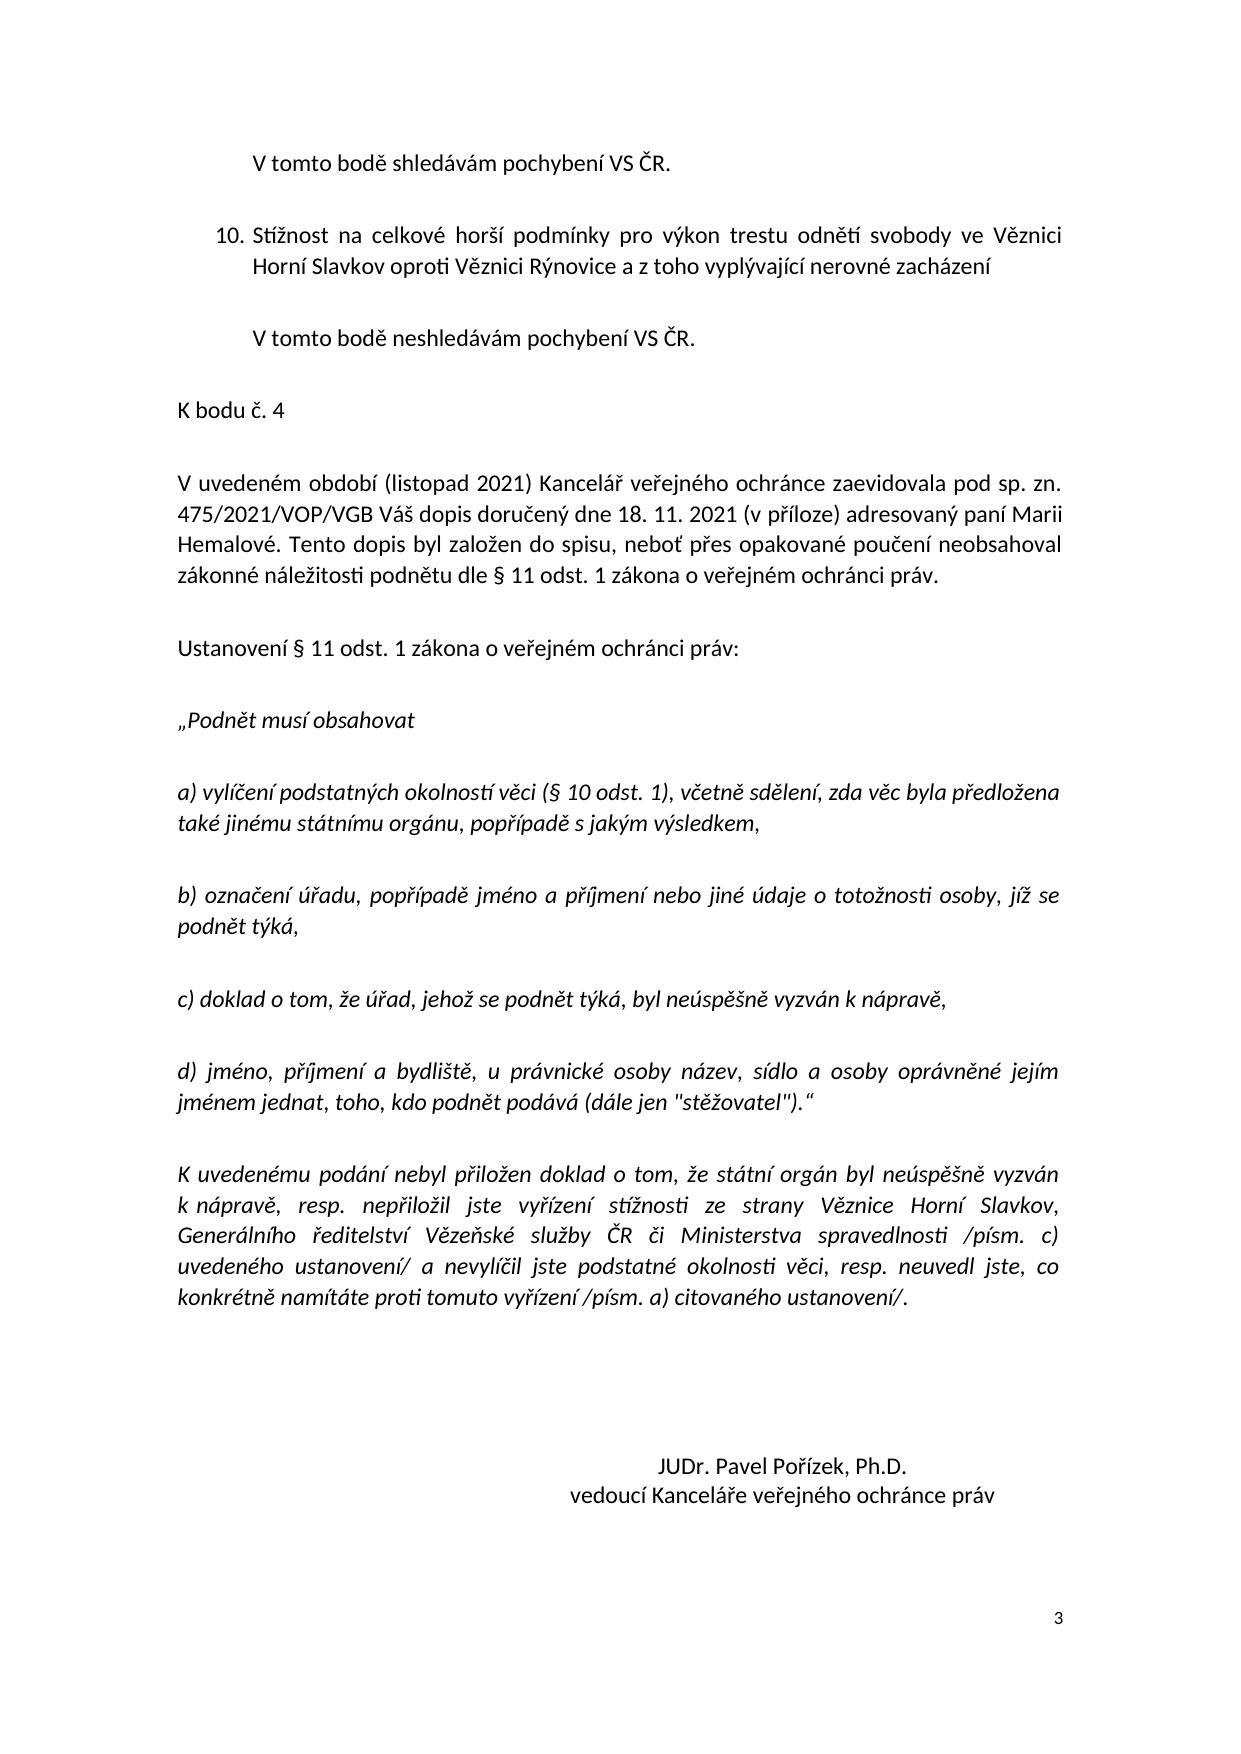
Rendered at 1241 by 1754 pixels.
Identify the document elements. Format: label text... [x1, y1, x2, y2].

text K bodu č. 4 [177, 396, 1063, 425]
text JUDr. Pavel Pořízek, Ph.D. [502, 1451, 1063, 1480]
text V tomto bodě shledávám pochybení VS ČR. [252, 148, 1063, 177]
text K uvedenému podání nebyl přiložen doklad o tom, že státní orgán byl neúspěšně vyzván k nápravě, resp. nepřiložil jste vyřízení stížnosti ze strany Věznice Horní Slavkov, Generálního ředitelství Vězeňské služby ČR či Ministerstva spravedlnosti /písm. c) uvedeného ustanovení/ a nevylíčil jste podstatné okolnosti věci, resp. neuvedl jste, co konkrétně namítáte proti tomuto vyřízení /písm. a) citovaného ustanovení/. [177, 1159, 1063, 1311]
text b) označení úřadu, popřípadě jméno a příjmení nebo jiné údaje o totožnosti osoby, jíž se podnět týká, [177, 881, 1063, 941]
text c) doklad o tom, že úřad, jehož se podnět týká, byl neúspěšně vyzván k nápravě, [177, 984, 1063, 1013]
text V uvedeném období (listopad 2021) Kancelář veřejného ochránce zaevidovala pod sp. zn. 475/2021/VOP/VGB Váš dopis doručený dne 18. 11. 2021 (v příloze) adresovaný paní Marii Hemalové. Tento dopis byl založen do spisu, neboť přes opakované poučení neobsahoval zákonné náležitosti podnětu dle § 11 odst. 1 zákona o veřejném ochránci práv. [177, 468, 1063, 589]
list Stížnost na celkové horší podmínky pro výkon trestu odnětí svobody ve Věznici Horní Slavkov oproti Věznici Rýnovice a z toho vyplývající nerovné zacházení [215, 220, 1063, 280]
text d) jméno, příjmení a bydliště, u právnické osoby název, sídlo a osoby oprávněné jejím jménem jednat, toho, kdo podnět podává (dále jen "stěžovatel").“ [177, 1056, 1063, 1116]
text V tomto bodě neshledávám pochybení VS ČR. [252, 323, 1063, 352]
text vedoucí Kanceláře veřejného ochránce práv [502, 1480, 1063, 1509]
text Ustanovení § 11 odst. 1 zákona o veřejném ochránci práv: [177, 633, 1063, 662]
text a) vylíčení podstatných okolností věci (§ 10 odst. 1), včetně sdělení, zda věc byla předložena také jinému státnímu orgánu, popřípadě s jakým výsledkem, [177, 777, 1063, 837]
text „Podnět musí obsahovat [177, 705, 1063, 734]
